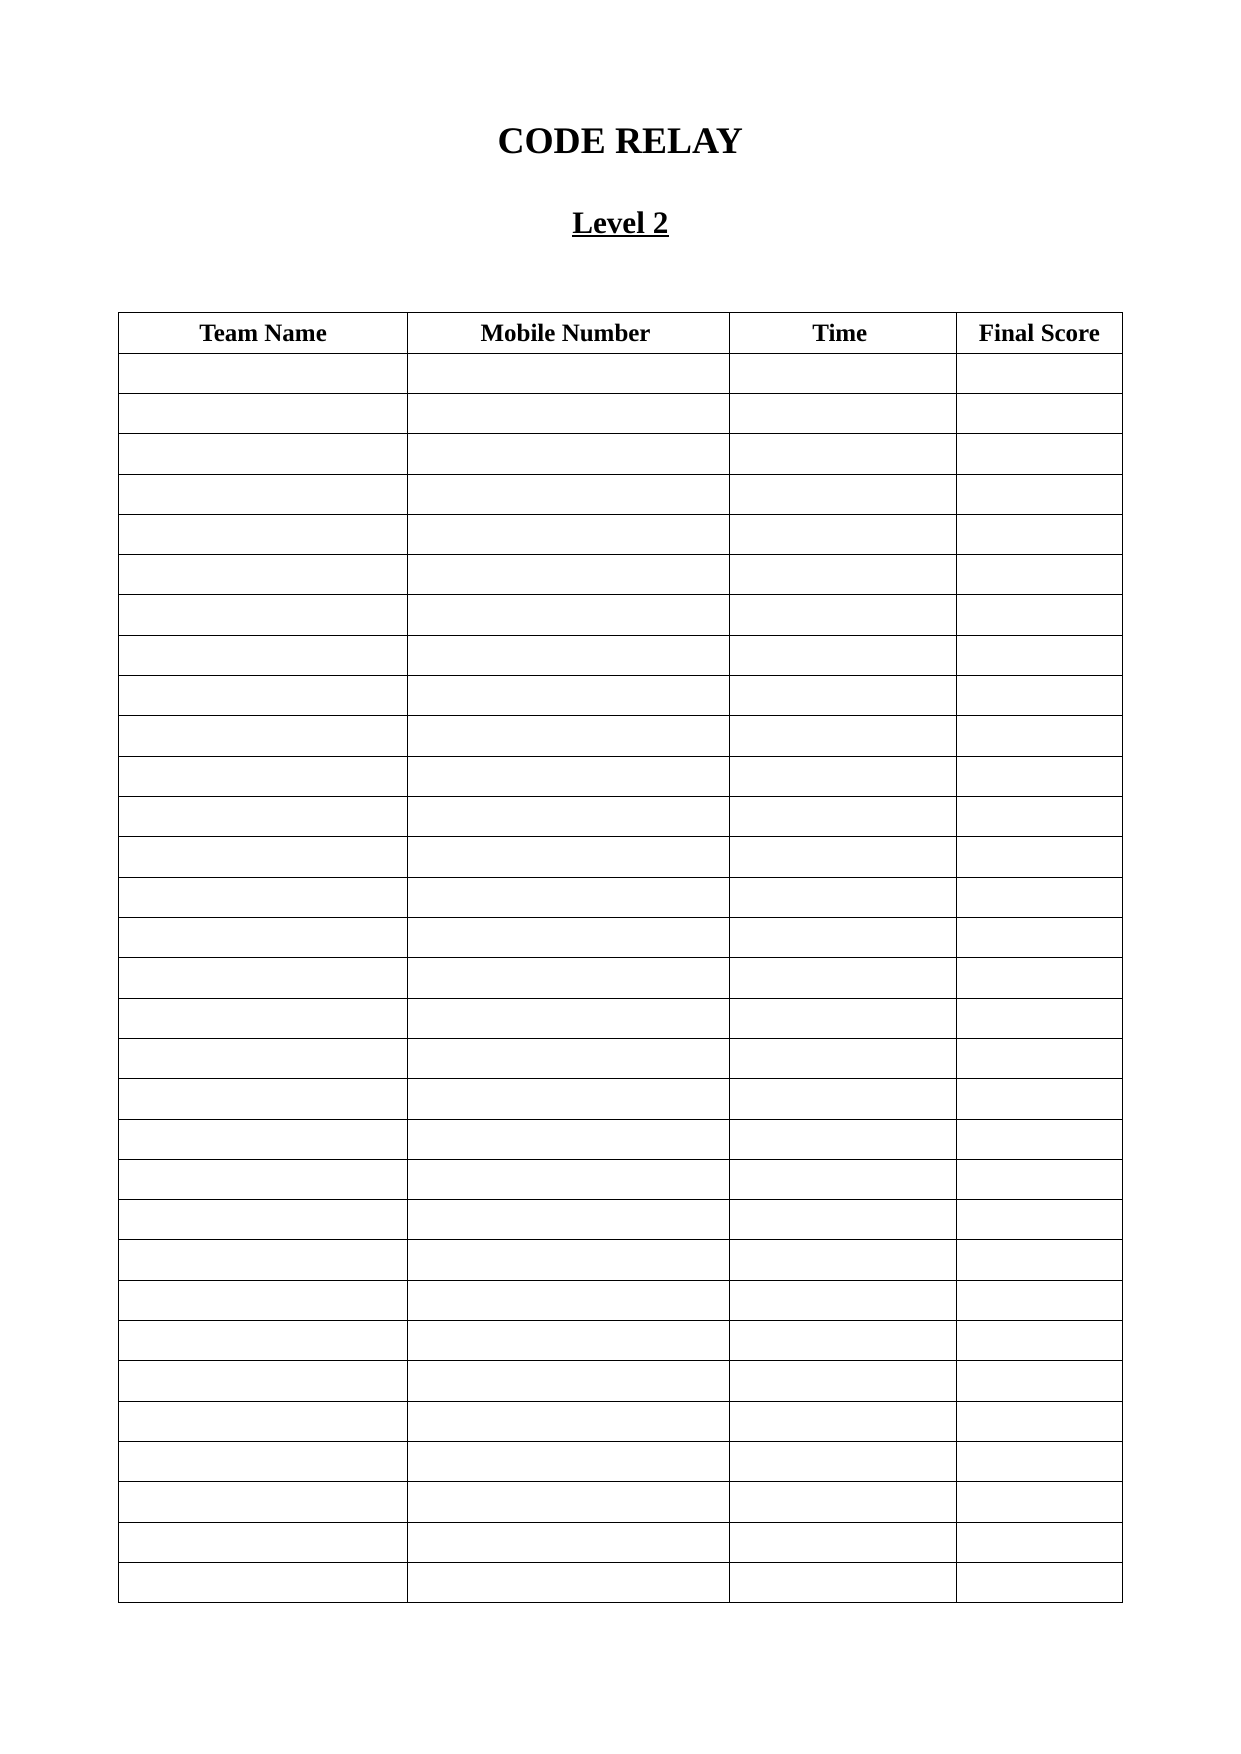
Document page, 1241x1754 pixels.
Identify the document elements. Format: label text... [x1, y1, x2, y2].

table_cell [408, 1039, 729, 1078]
table_cell [957, 716, 1122, 756]
table_cell [957, 555, 1122, 594]
table_cell [119, 918, 407, 957]
table_cell [119, 1361, 407, 1401]
table_cell [408, 878, 729, 917]
table_cell [408, 1482, 729, 1522]
table_cell [730, 1321, 956, 1360]
table_cell [408, 595, 729, 635]
table_cell [408, 1402, 729, 1441]
table_cell [408, 676, 729, 715]
table_cell [957, 1321, 1122, 1360]
table_cell [408, 1079, 729, 1118]
table_cell [119, 1402, 407, 1441]
table_cell [957, 354, 1122, 393]
table_cell [730, 716, 956, 756]
table_cell [119, 716, 407, 756]
table_header Team Name [119, 313, 407, 352]
table_cell [408, 1523, 729, 1562]
table_cell [957, 1281, 1122, 1320]
table_cell [730, 1442, 956, 1481]
table_cell [730, 1120, 956, 1159]
table_cell [408, 475, 729, 514]
table_cell [730, 1361, 956, 1401]
table_cell [730, 555, 956, 594]
table_cell [119, 1523, 407, 1562]
table_cell [957, 1160, 1122, 1199]
table_header Time [730, 313, 956, 352]
table_cell [957, 757, 1122, 796]
table_cell [119, 676, 407, 715]
table_cell [119, 837, 407, 877]
table_cell [408, 716, 729, 756]
table_cell [408, 797, 729, 836]
table_cell [730, 475, 956, 514]
table_cell [119, 1120, 407, 1159]
table_cell [730, 595, 956, 635]
table_cell [957, 676, 1122, 715]
table_cell [408, 757, 729, 796]
table_cell [408, 1361, 729, 1401]
table_cell [957, 797, 1122, 836]
table_cell [730, 1563, 956, 1602]
table_cell [730, 515, 956, 554]
table_cell [730, 434, 956, 473]
table_cell [408, 555, 729, 594]
table_header Mobile Number [408, 313, 729, 352]
table_cell [730, 1039, 956, 1078]
table_cell [408, 1200, 729, 1239]
table_cell [119, 1281, 407, 1320]
text CODE RELAY [118, 118, 1122, 161]
table_cell [408, 1160, 729, 1199]
table_cell [408, 958, 729, 997]
table_cell [957, 1079, 1122, 1118]
table_cell [730, 1281, 956, 1320]
table_cell [730, 636, 956, 675]
table_cell [408, 1240, 729, 1280]
table_cell [119, 1482, 407, 1522]
table_cell [119, 958, 407, 997]
table_cell [119, 595, 407, 635]
table_cell [957, 1402, 1122, 1441]
table_cell [408, 354, 729, 393]
table_cell [730, 1240, 956, 1280]
table_cell [957, 434, 1122, 473]
table_cell [957, 1563, 1122, 1602]
table_cell [957, 595, 1122, 635]
table_cell [957, 837, 1122, 877]
table_cell [408, 837, 729, 877]
table_cell [730, 1523, 956, 1562]
table_cell [957, 1361, 1122, 1401]
table_cell [119, 636, 407, 675]
table_cell [730, 837, 956, 877]
table_cell [119, 1160, 407, 1199]
table_cell [119, 1200, 407, 1239]
table_cell [119, 1039, 407, 1078]
table_cell [119, 354, 407, 393]
table_cell [408, 636, 729, 675]
table_cell [957, 958, 1122, 997]
table_cell [730, 878, 956, 917]
table_cell [119, 434, 407, 473]
table_cell [730, 1160, 956, 1199]
table_cell [730, 354, 956, 393]
table_cell [730, 999, 956, 1038]
table_cell [957, 878, 1122, 917]
table_cell [730, 1079, 956, 1118]
table_cell [408, 1321, 729, 1360]
table_cell [119, 475, 407, 514]
table_cell [119, 1563, 407, 1602]
table_cell [957, 1523, 1122, 1562]
table_cell [408, 1442, 729, 1481]
table_cell [730, 394, 956, 433]
table_cell [119, 999, 407, 1038]
text Level 2 [118, 204, 1122, 240]
table_cell [408, 434, 729, 473]
table_cell [408, 1281, 729, 1320]
table_cell [119, 797, 407, 836]
table_cell [730, 676, 956, 715]
table_cell [730, 918, 956, 957]
table_cell [957, 999, 1122, 1038]
table_cell [408, 1563, 729, 1602]
table_cell [730, 1402, 956, 1441]
table_cell [119, 1321, 407, 1360]
table_cell [119, 757, 407, 796]
table_cell [730, 797, 956, 836]
table_cell [408, 515, 729, 554]
table_cell [957, 1482, 1122, 1522]
table_cell [957, 475, 1122, 514]
table_cell [119, 878, 407, 917]
table_cell [957, 636, 1122, 675]
table_cell [957, 918, 1122, 957]
table_cell [119, 1240, 407, 1280]
table_cell [119, 555, 407, 594]
table_cell [957, 1039, 1122, 1078]
table_cell [957, 1120, 1122, 1159]
table_cell [119, 394, 407, 433]
table_cell [408, 918, 729, 957]
table_cell [730, 958, 956, 997]
table_cell [408, 999, 729, 1038]
table_header Final Score [957, 313, 1122, 352]
table_cell [730, 1482, 956, 1522]
table_cell [957, 1200, 1122, 1239]
table_cell [957, 394, 1122, 433]
table_cell [119, 1079, 407, 1118]
table_cell [408, 1120, 729, 1159]
table_cell [119, 515, 407, 554]
table_cell [957, 515, 1122, 554]
table_cell [730, 1200, 956, 1239]
table_cell [408, 394, 729, 433]
table_cell [119, 1442, 407, 1481]
table_cell [730, 757, 956, 796]
table_cell [957, 1240, 1122, 1280]
table_cell [957, 1442, 1122, 1481]
